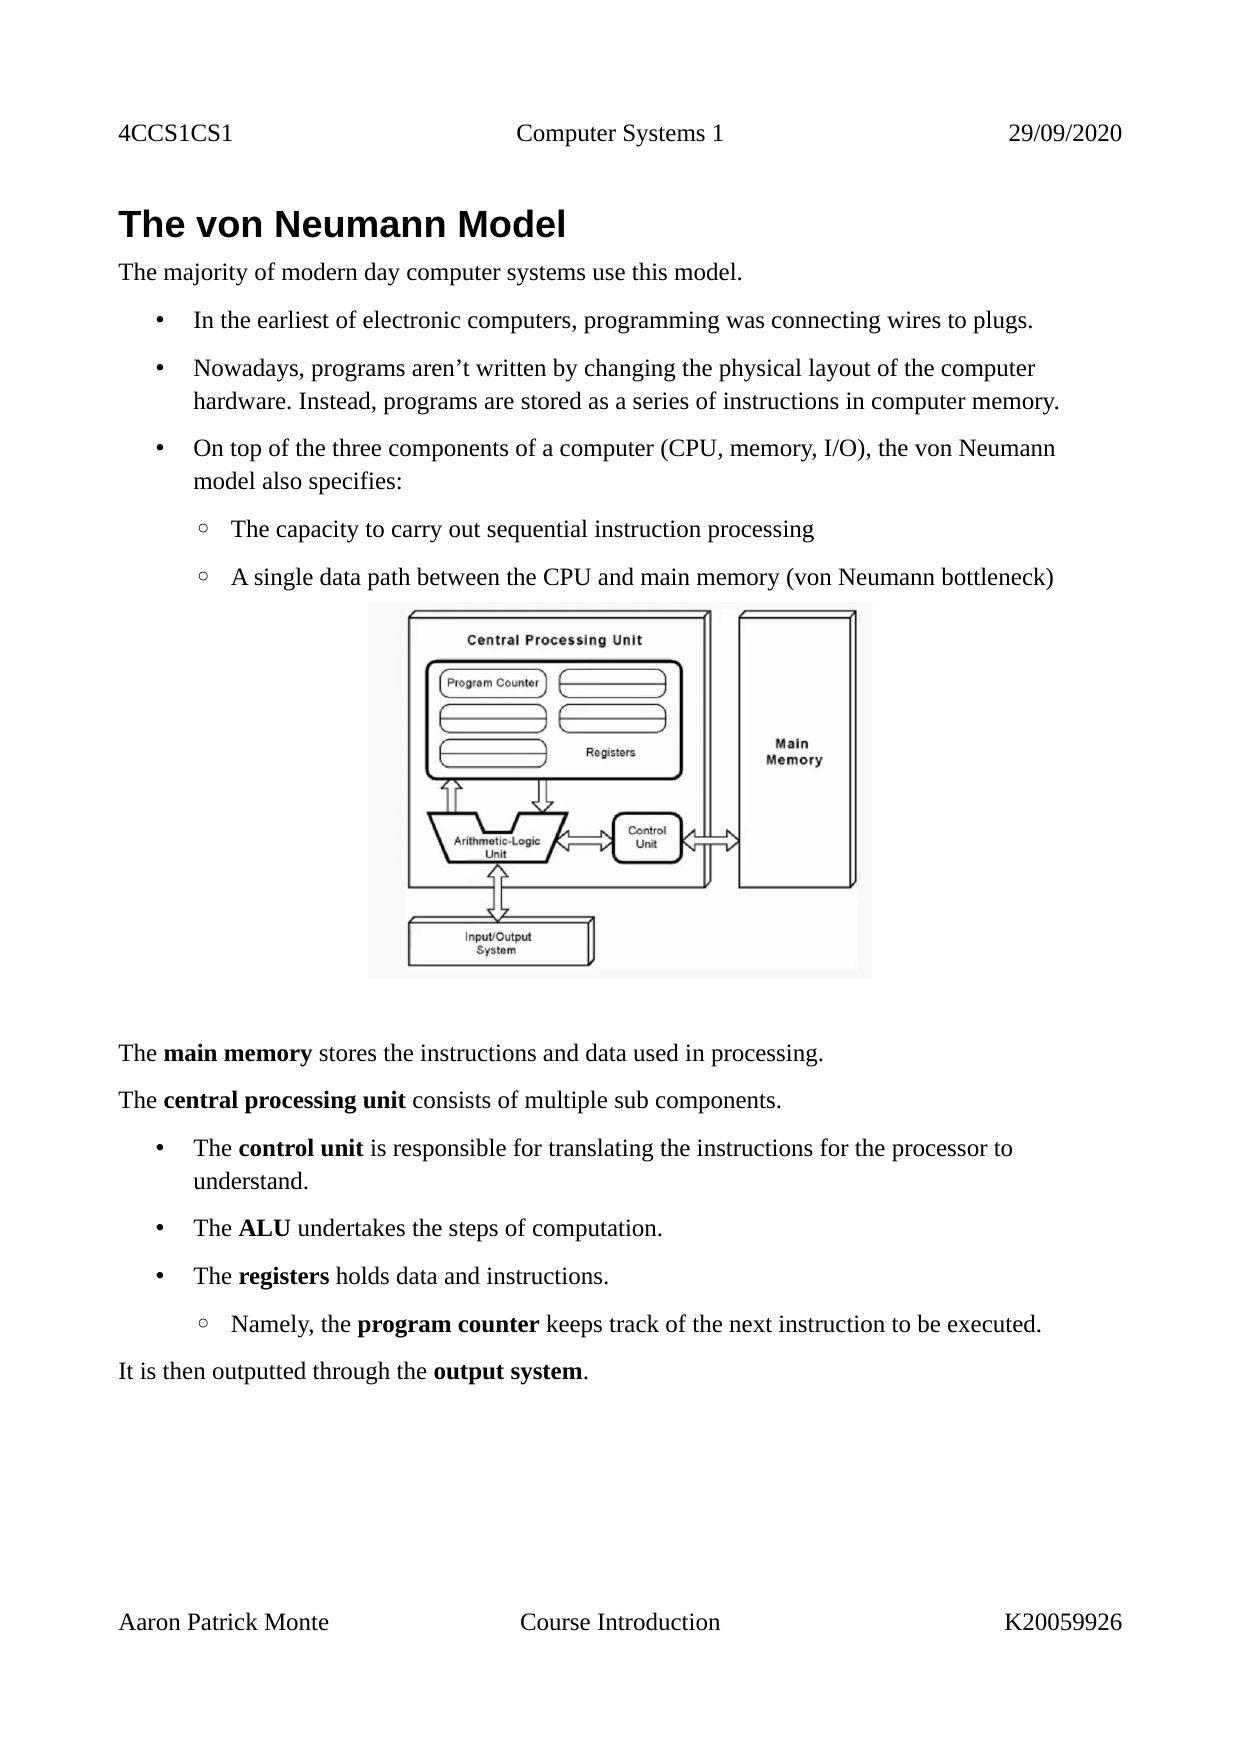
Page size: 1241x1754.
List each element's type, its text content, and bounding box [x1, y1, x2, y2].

picture [368, 602, 873, 978]
list In the earliest of electronic computers, programming was connecting wires to plugs. [156, 305, 1122, 334]
list On top of the three components of a computer (CPU, memory, I/O), the von Neumann model also specifies: [156, 433, 1122, 495]
list The ALU undertakes the steps of computation. [156, 1213, 1122, 1242]
text It is then outputted through the output system. [118, 1356, 1122, 1385]
text The central processing unit consists of multiple sub components. [118, 1085, 1122, 1114]
text The majority of modern day computer systems use this model. [118, 257, 1122, 286]
list Nowadays, programs aren’t written by changing the physical layout of the computer hardware. Instead, programs are stored as a series of instructions in computer memory. [156, 353, 1122, 414]
list Namely, the program counter keeps track of the next instruction to be executed. [193, 1309, 1122, 1337]
subtitle The von Neumann Model [118, 201, 1122, 245]
text The main memory stores the instructions and data used in processing. [118, 1038, 1122, 1066]
list The registers holds data and instructions. [156, 1261, 1122, 1290]
list The control unit is responsible for translating the instructions for the processor to understand. [156, 1133, 1122, 1194]
list A single data path between the CPU and main memory (von Neumann bottleneck) [193, 562, 1122, 590]
list The capacity to carry out sequential instruction processing [193, 514, 1122, 543]
